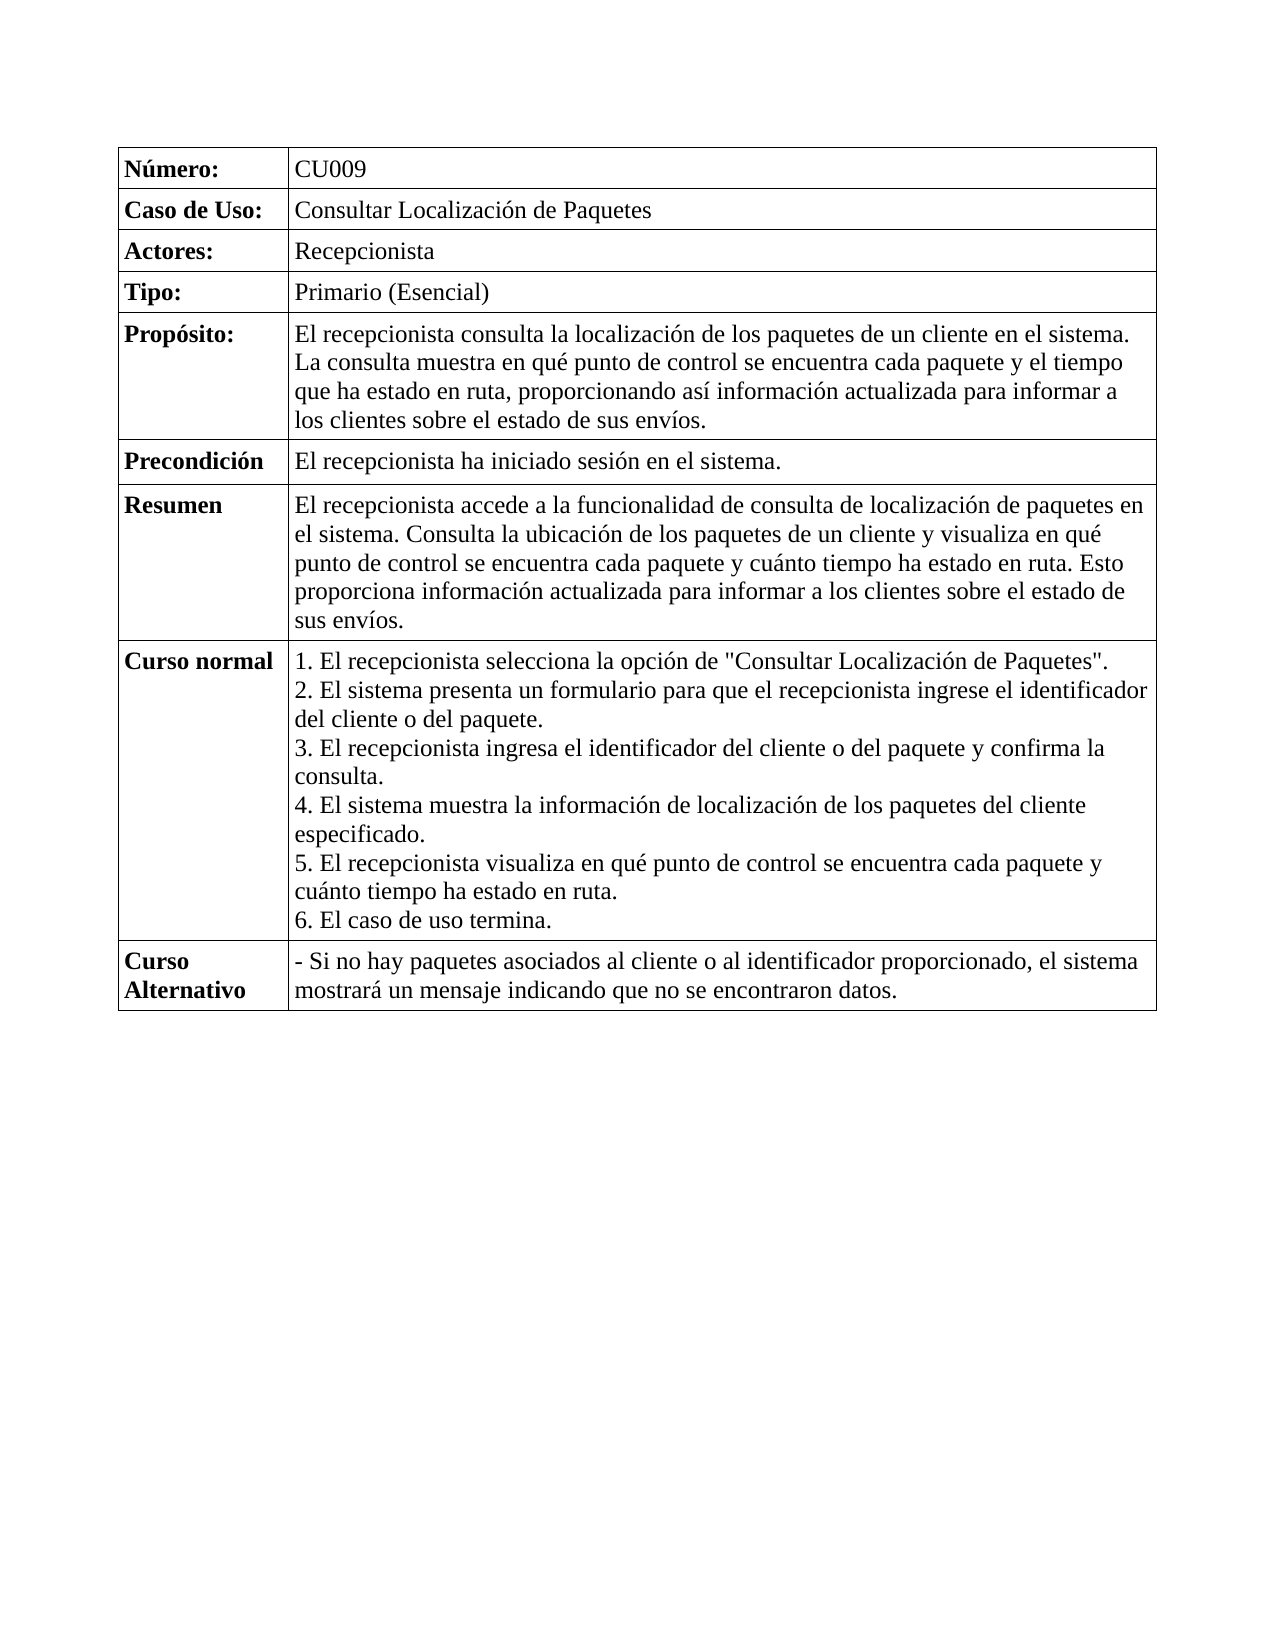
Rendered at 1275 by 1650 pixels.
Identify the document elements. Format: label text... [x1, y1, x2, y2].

table_cell Primario (Esencial) [289, 272, 1156, 312]
table_cell Resumen [119, 485, 288, 640]
table_cell 1. El recepcionista selecciona la opción de "Consultar Localización de Paquetes". 2. El sistema presenta un formulario para que el recepcionista ingrese el identificador del cliente o del paquete. 3. El recepcionista ingresa el identificador del cliente o del paquete y confirma la consulta. 4. El sistema muestra la información de localización de los paquetes del cliente especificado. 5. El recepcionista visualiza en qué punto de control se encuentra cada paquete y cuánto tiempo ha estado en ruta. 6. El caso de uso termina. [289, 641, 1156, 940]
table_cell - Si no hay paquetes asociados al cliente o al identificador proporcionado, el sistema mostrará un mensaje indicando que no se encontraron datos. [289, 941, 1156, 1010]
table_cell Curso normal [119, 641, 288, 940]
table_cell El recepcionista ha iniciado sesión en el sistema. [289, 440, 1156, 483]
table_cell Consultar Localización de Paquetes [289, 189, 1156, 229]
table_cell Recepcionista [289, 230, 1156, 271]
table_cell Precondición [119, 440, 288, 483]
table_cell Tipo: [119, 272, 288, 312]
table_cell Propósito: [119, 313, 288, 439]
table_cell El recepcionista accede a la funcionalidad de consulta de localización de paquetes en el sistema. Consulta la ubicación de los paquetes de un cliente y visualiza en qué punto de control se encuentra cada paquete y cuánto tiempo ha estado en ruta. Esto proporciona información actualizada para informar a los clientes sobre el estado de sus envíos. [289, 485, 1156, 640]
table_header CU009 [289, 148, 1156, 188]
table_cell Caso de Uso: [119, 189, 288, 229]
table_cell Actores: [119, 230, 288, 271]
table_cell Curso Alternativo [119, 941, 288, 1010]
table_cell El recepcionista consulta la localización de los paquetes de un cliente en el sistema. La consulta muestra en qué punto de control se encuentra cada paquete y el tiempo que ha estado en ruta, proporcionando así información actualizada para informar a los clientes sobre el estado de sus envíos. [289, 313, 1156, 439]
table_header Número: [119, 148, 288, 188]
